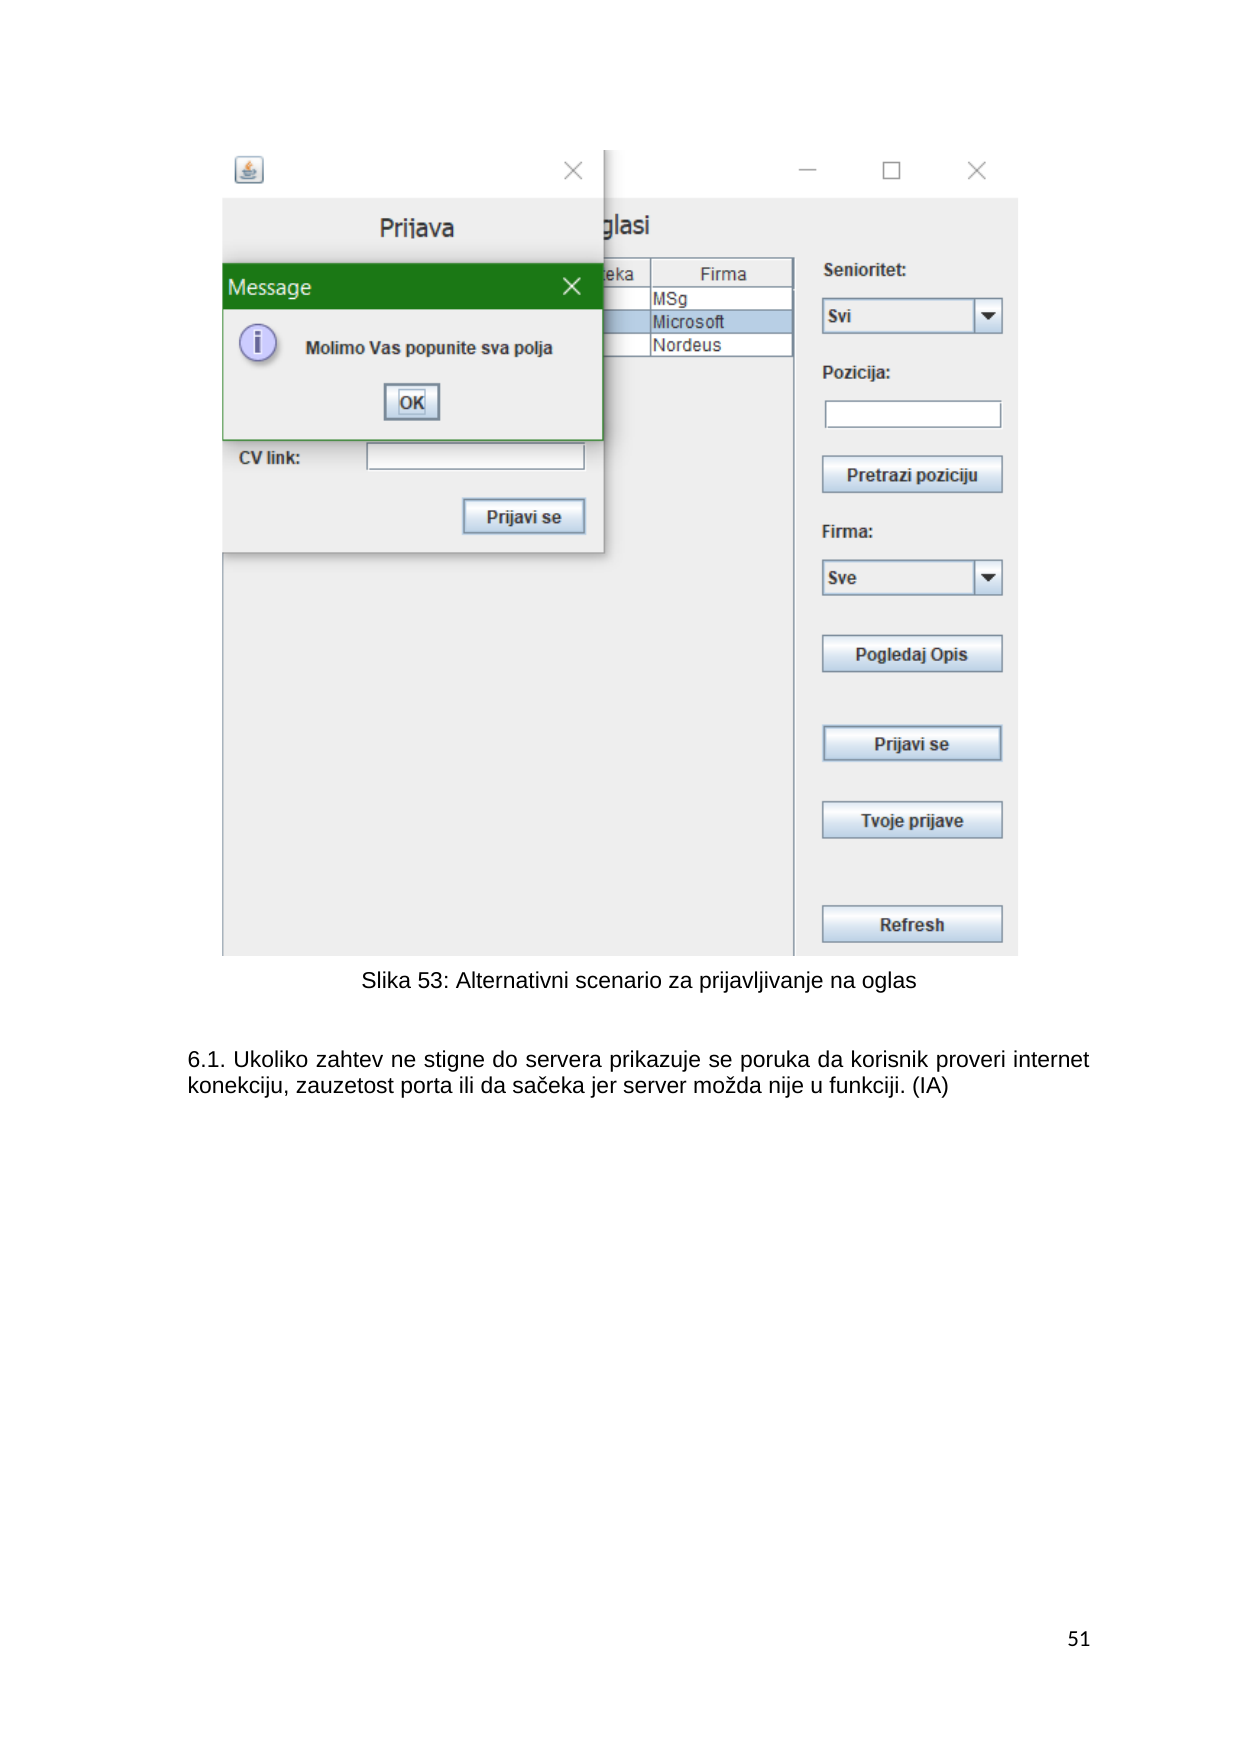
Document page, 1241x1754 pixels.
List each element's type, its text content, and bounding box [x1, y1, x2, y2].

picture [222, 150, 1019, 956]
text Slika 53: Alternativni scenario za prijavljivanje na oglas [187, 967, 1090, 993]
text 6.1. Ukoliko zahtev ne stigne do servera prikazuje se poruka da korisnik proveri internet konekciju, zauzetost porta ili da sačeka jer server možda nije u funkciji. (IA) [187, 1046, 1090, 1099]
